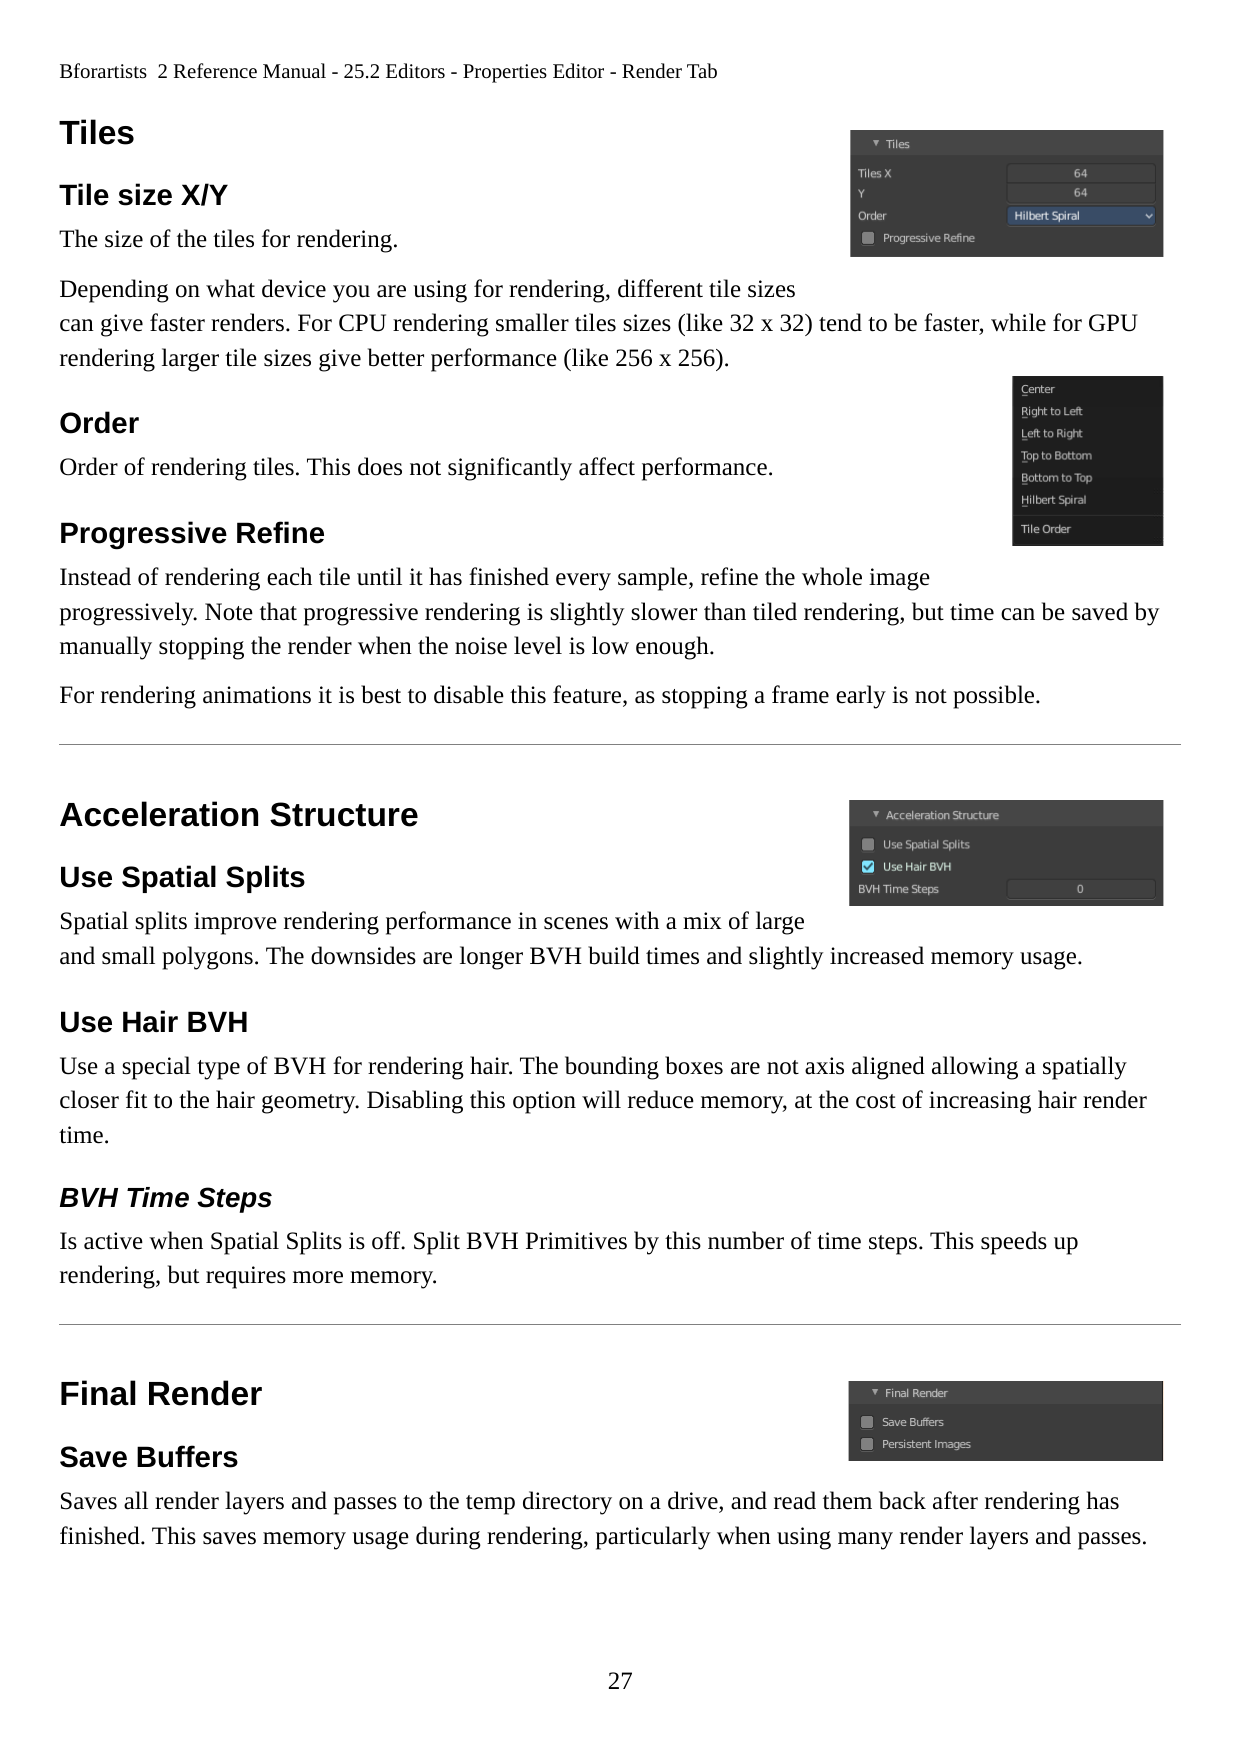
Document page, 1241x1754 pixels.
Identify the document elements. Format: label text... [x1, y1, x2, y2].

text The size of the tiles for rendering. [59, 224, 850, 253]
text Spatial splits improve rendering performance in scenes with a mix of large and small polygons. The downsides are longer BVH build times and slightly increased memory usage. [59, 906, 1181, 970]
text Instead of rendering each tile until it has finished every sample, refine the whole image progressively. Note that progressive rendering is slightly slower than tiled rendering, but time can be saved by manually stopping the render when the noise level is low enough. [59, 562, 1181, 660]
subtitle BVH Time Steps [59, 1181, 1181, 1213]
subtitle Use Hair BVH [59, 1004, 1181, 1038]
subtitle Order [59, 406, 1012, 440]
subtitle Tile size X/Y [59, 178, 850, 212]
subtitle Use Spatial Splits [59, 860, 849, 894]
picture [850, 130, 1164, 257]
picture [1012, 376, 1164, 546]
picture [848, 1381, 1164, 1461]
subtitle [1164, 860, 1181, 894]
subtitle Save Buffers [59, 1440, 1181, 1474]
subtitle [1164, 178, 1181, 212]
text Depending on what device you are using for rendering, different tile sizes can give faster renders. For CPU rendering smaller tiles sizes (like 32 x 32) tend to be faster, while for GPU rendering larger tile sizes give better performance (like 256 x 256). [59, 274, 1181, 371]
subtitle Progressive Refine [59, 516, 1181, 550]
picture [849, 800, 1164, 906]
subtitle [1164, 406, 1181, 440]
subtitle Acceleration Structure [59, 794, 1181, 833]
text Use a special type of BVH for rendering hair. The bounding boxes are not axis aligned allowing a spatially closer fit to the hair geometry. Disabling this option will reduce memory, at the cost of increasing hair render time. [59, 1051, 1181, 1148]
text Saves all render layers and passes to the temp directory on a drive, and read them back after rendering has finished. This saves memory usage during rendering, particularly when using many render layers and passes. [59, 1486, 1181, 1549]
text Is active when Spatial Splits is off. Split BVH Primitives by this number of time steps. This speeds up rendering, but requires more memory. [59, 1226, 1181, 1289]
subtitle Final Render [59, 1374, 1181, 1413]
subtitle Tiles [59, 113, 1181, 151]
text Order of rendering tiles. This does not significantly affect performance. [59, 452, 1012, 481]
text For rendering animations it is best to disable this feature, as stopping a frame early is not possible. [59, 680, 1181, 709]
